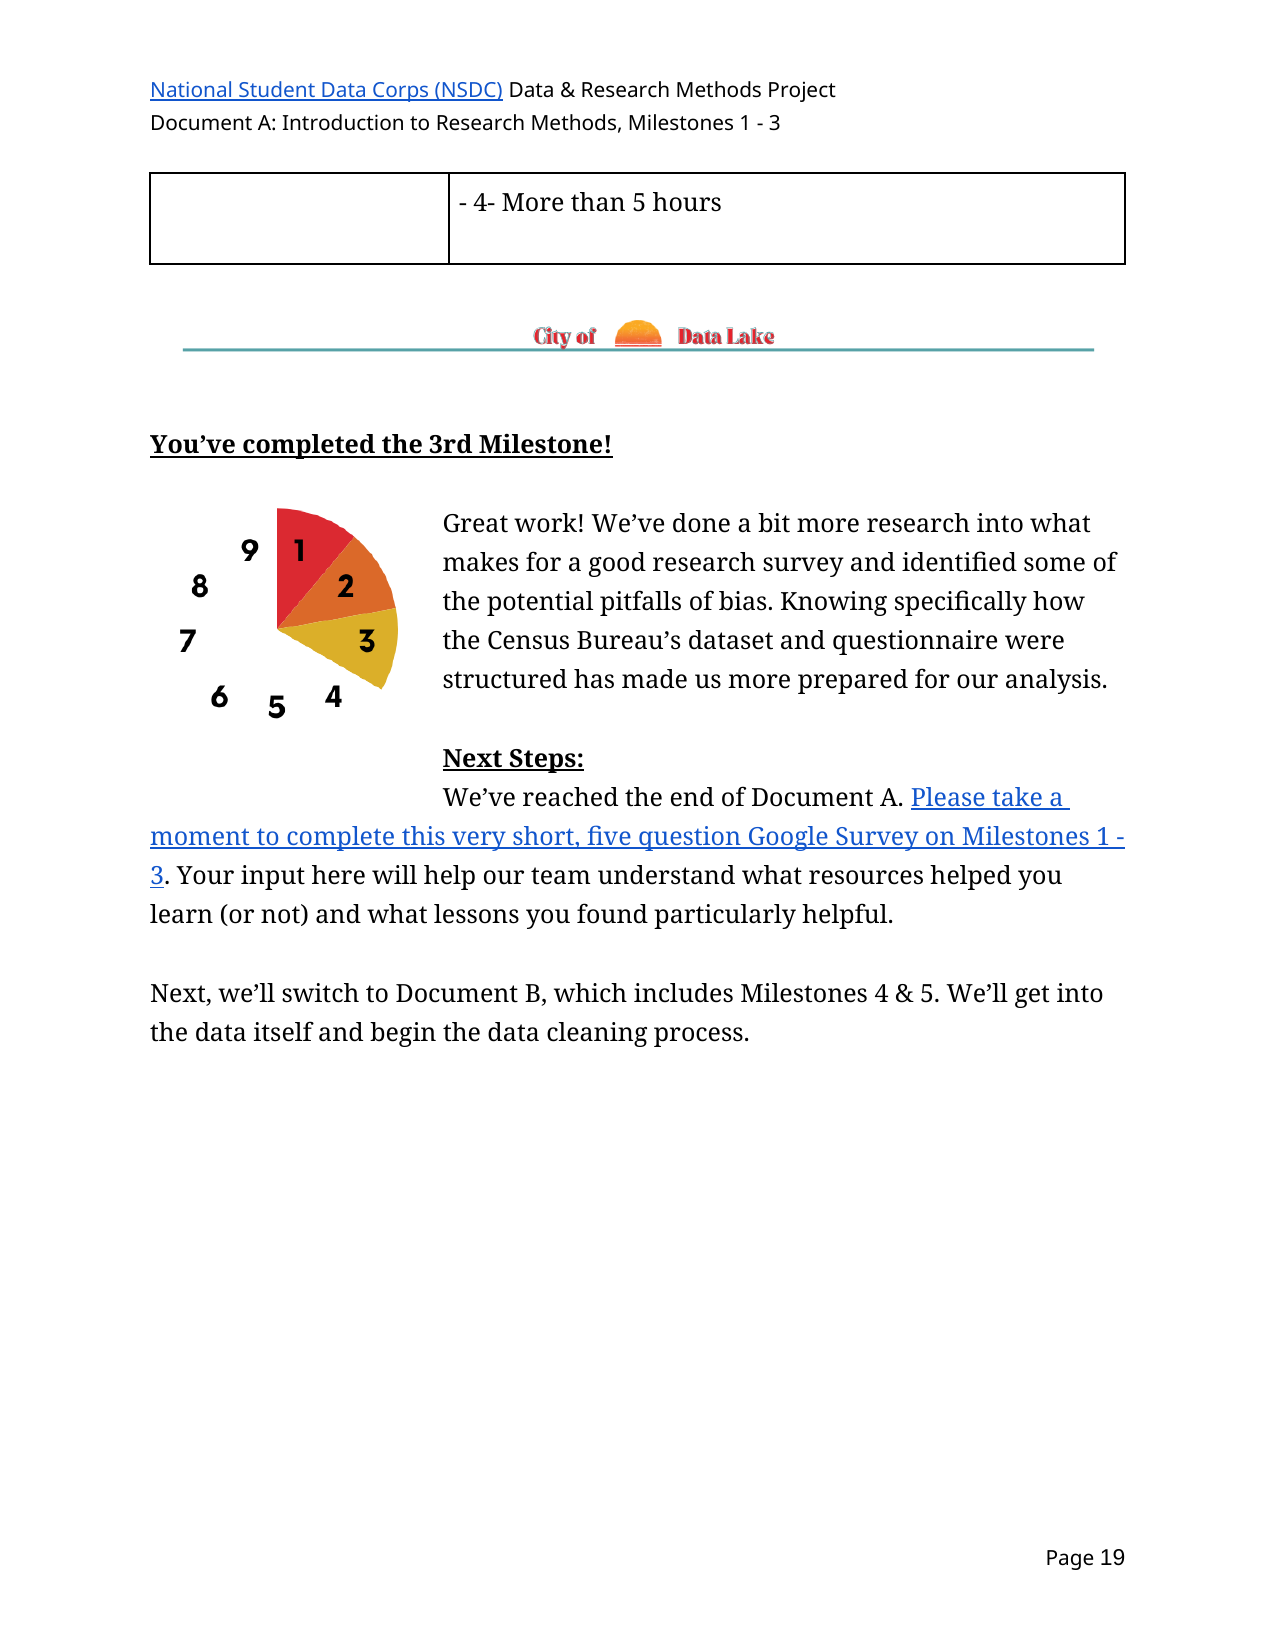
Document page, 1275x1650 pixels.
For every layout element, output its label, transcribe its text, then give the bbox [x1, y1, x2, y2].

table_cell [151, 174, 448, 263]
table_cell - 4- More than 5 hours [450, 174, 1124, 263]
text Next, we’ll switch to Document B, which includes Milestones 4 & 5. We’ll get into the data itself and begin the data cleaning process. [150, 975, 1125, 1048]
text Next Steps: [150, 740, 1125, 774]
picture [150, 310, 1125, 374]
text Great work! We’ve done a bit more research into what makes for a good research survey and identified some of the potential pitfalls of bias. Knowing specifically how the Census Bureau’s dataset and questionnaire were structured has made us more prepared for our analysis. [150, 505, 1125, 696]
text - 3. Your input here will help our team understand what resources helped you learn (or not) and what lessons you found particularly helpful. [150, 849, 1125, 931]
picture [379, 490, 424, 569]
text You’ve completed the 3rd Milestone! [150, 427, 1125, 461]
text We’ve reached the end of Document A. Please take a moment to complete this very short, five question Google Survey on Milestones 1 [150, 779, 1125, 847]
